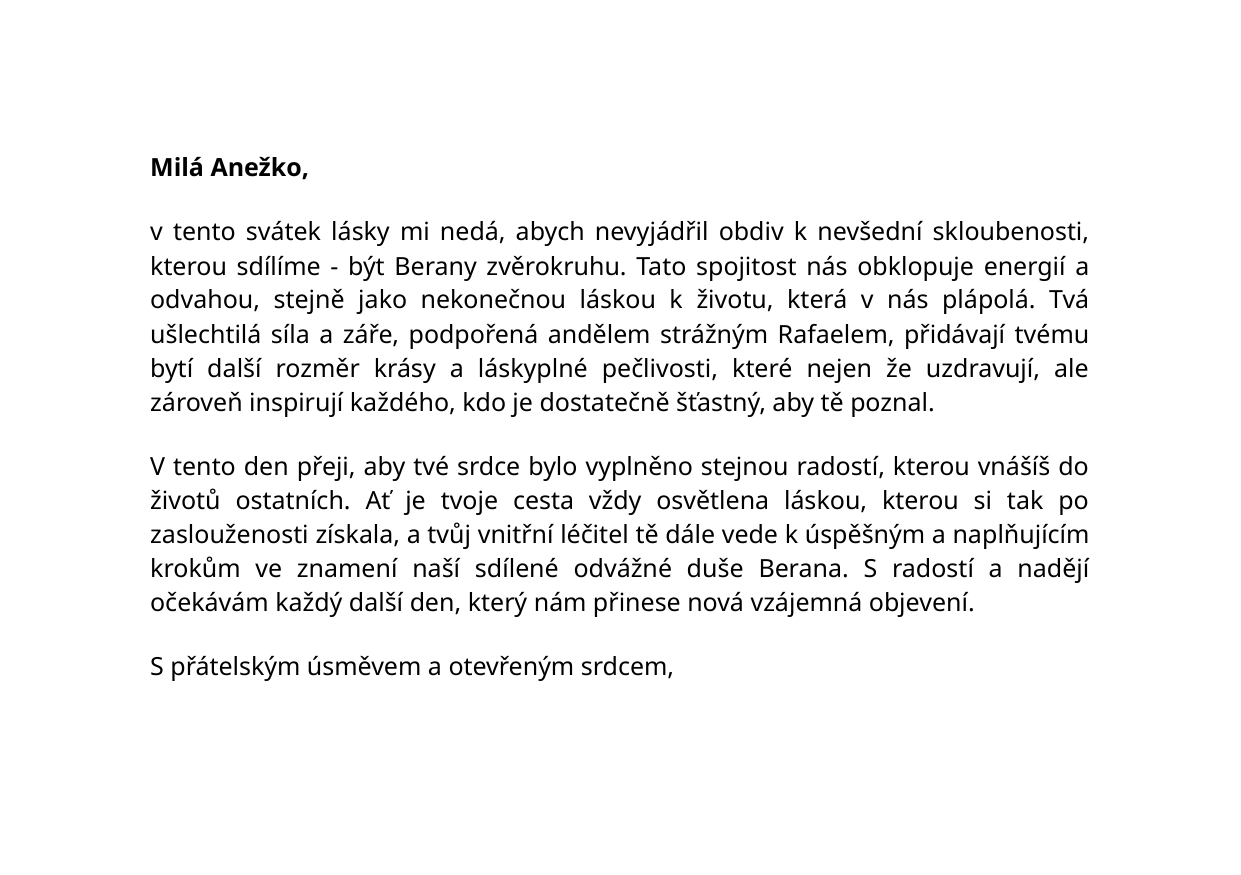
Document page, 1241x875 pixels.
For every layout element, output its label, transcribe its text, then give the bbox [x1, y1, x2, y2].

text S přátelským úsměvem a otevřeným srdcem, [150, 649, 1091, 683]
text v tento svátek lásky mi nedá, abych nevyjádřil obdiv k nevšední skloubenosti, kterou sdílíme - být Berany zvěrokruhu. Tato spojitost nás obklopuje energií a odvahou, stejně jako nekonečnou láskou k životu, která v nás plápolá. Tvá ušlechtilá síla a záře, podpořená andělem strážným Rafaelem, přidávají tvému bytí další rozměr krásy a láskyplné pečlivosti, které nejen že uzdravují, ale zároveň inspirují každého, kdo je dostatečně šťastný, aby tě poznal. [150, 214, 1091, 418]
text V tento den přeji, aby tvé srdce bylo vyplněno stejnou radostí, kterou vnášíš do životů ostatních. Ať je tvoje cesta vždy osvětlena láskou, kterou si tak po zaslouženosti získala, a tvůj vnitřní léčitel tě dále vede k úspěšným a naplňujícím krokům ve znamení naší sdílené odvážné duše Berana. S radostí a nadějí očekávám každý další den, který nám přinese nová vzájemná objevení. [150, 448, 1091, 619]
text Milá Anežko, [150, 150, 1091, 184]
